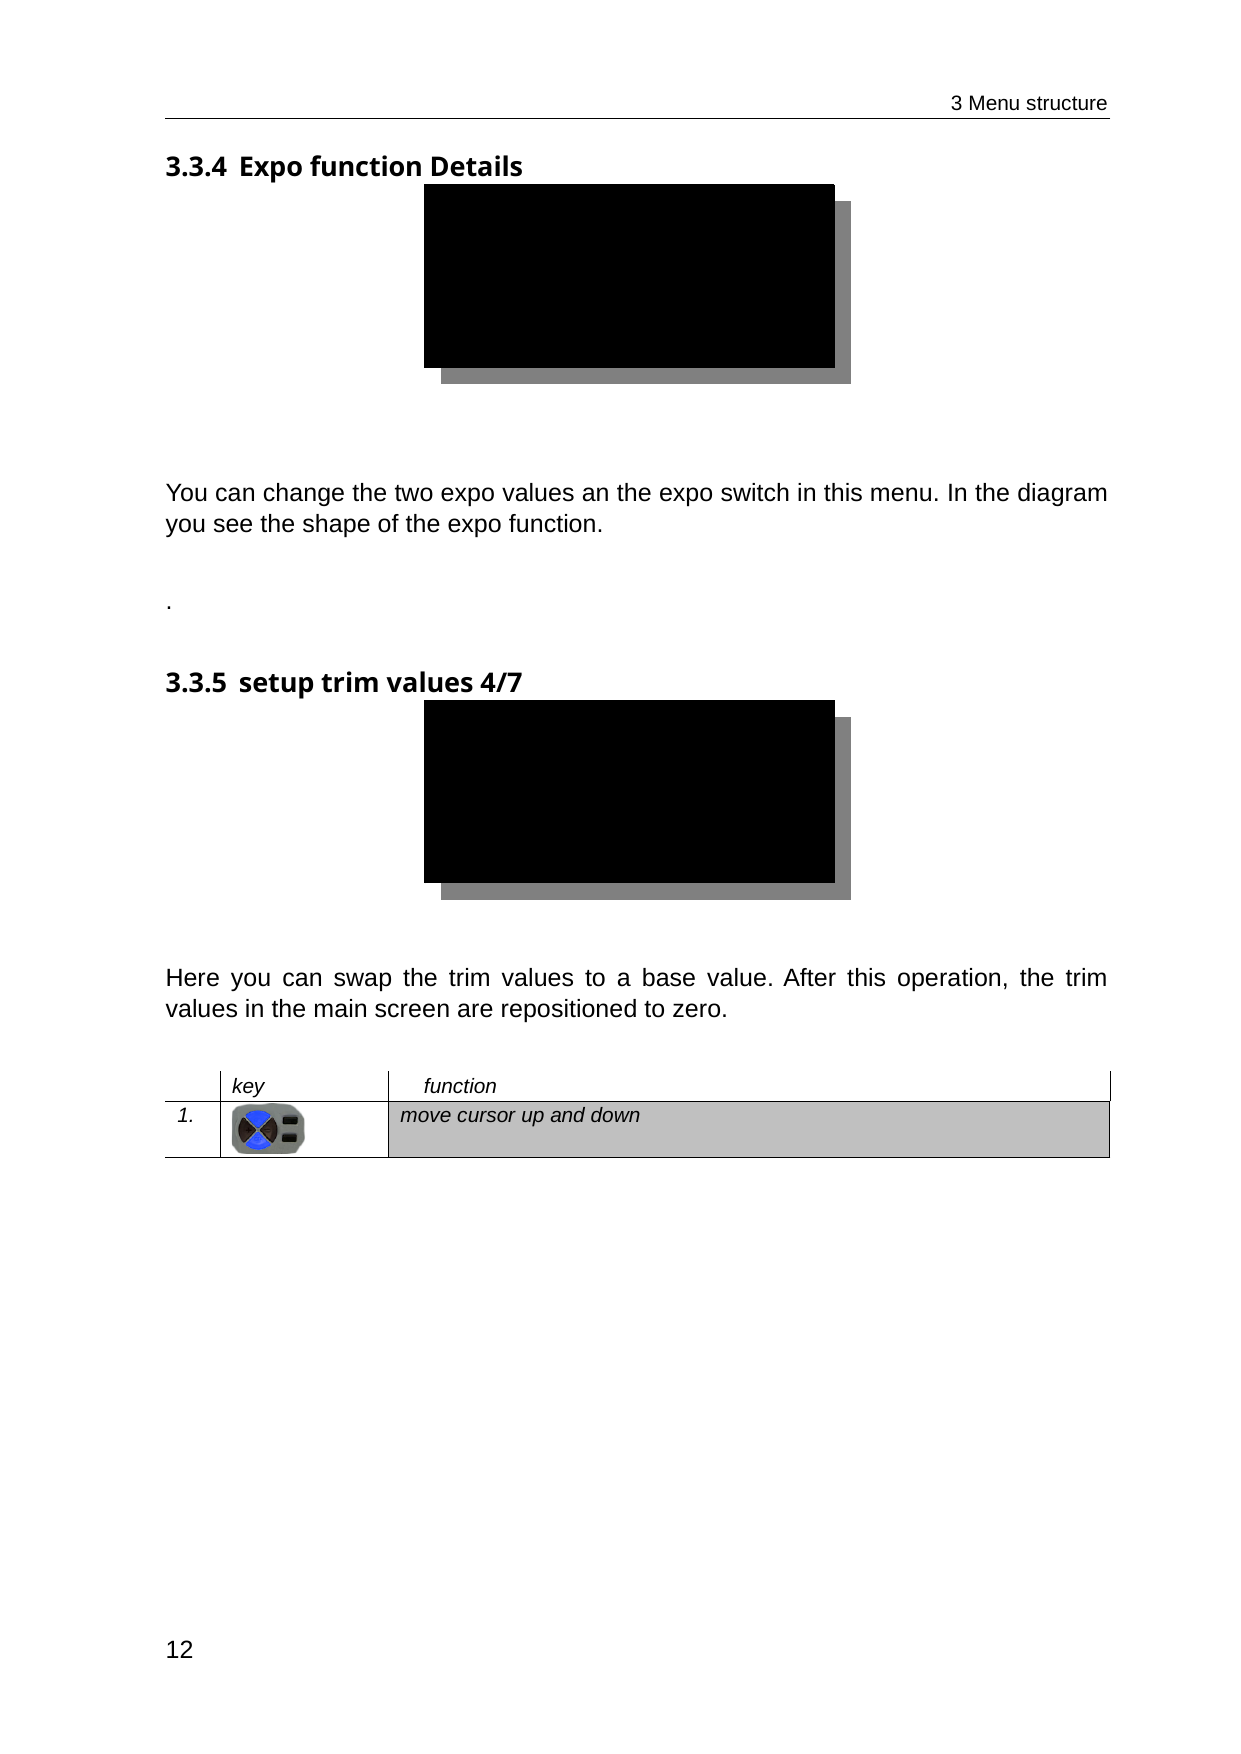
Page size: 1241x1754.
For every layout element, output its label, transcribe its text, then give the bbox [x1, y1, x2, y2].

text . [165, 587, 1110, 614]
picture [231, 1103, 306, 1154]
subtitle setup trim values 4/7 [165, 663, 1110, 700]
table_cell [221, 1102, 388, 1157]
table_cell 1. [165, 1102, 220, 1157]
text Here you can swap the trim values to a base value. After this operation, the trim values in the main screen are repositioned to zero. [165, 964, 1110, 1023]
subtitle Expo function Details [165, 147, 1110, 184]
text You can change the two expo values an the expo switch in this menu. In the diagram you see the shape of the expo function. [165, 479, 1110, 538]
table_header [165, 1071, 220, 1101]
table_header key [221, 1071, 388, 1101]
table_cell move cursor up and down [389, 1102, 1109, 1157]
table_header function [389, 1071, 1110, 1101]
